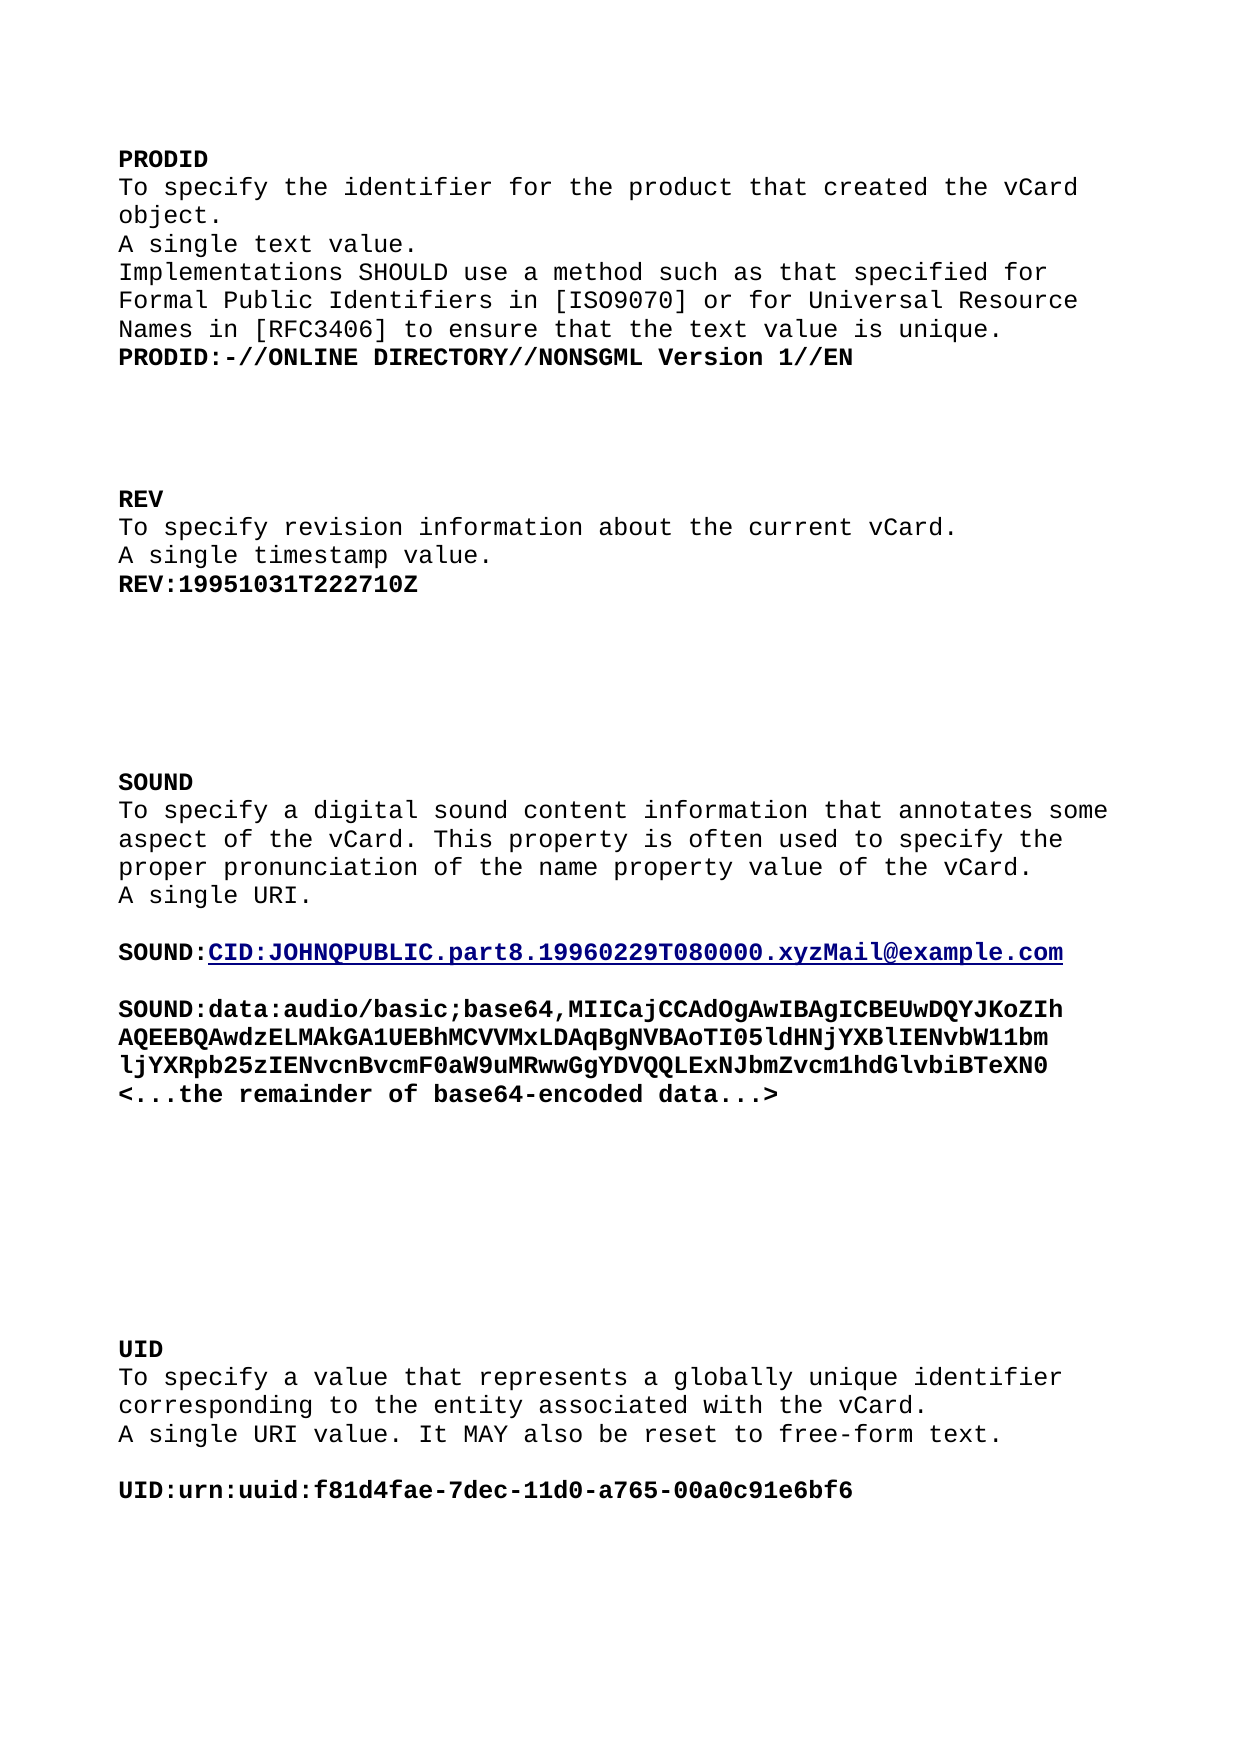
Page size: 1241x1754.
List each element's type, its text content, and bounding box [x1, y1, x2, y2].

text SOUND:CID:JOHNQPUBLIC.part8.19960229T080000.xyzMail@example.com [118, 940, 1122, 968]
text A single URI. [118, 883, 1122, 911]
text Implementations SHOULD use a method such as that specified for Formal Public Identifiers in [ISO9070] or for Universal Resource Names in [RFC3406] to ensure that the text value is unique. [118, 260, 1122, 345]
text PRODID:-//ONLINE DIRECTORY//NONSGML Version 1//EN [118, 345, 1122, 373]
text UID [118, 1336, 1122, 1365]
text To specify a value that represents a globally unique identifier corresponding to the entity associated with the vCard. [118, 1365, 1122, 1421]
text <...the remainder of base64-encoded data...> [118, 1081, 1122, 1110]
text To specify the identifier for the product that created the vCard object. [118, 175, 1122, 231]
text SOUND [118, 770, 1122, 798]
text REV:19951031T222710Z [118, 571, 1122, 600]
text SOUND:data:audio/basic;base64,MIICajCCAdOgAwIBAgICBEUwDQYJKoZIh [118, 996, 1122, 1025]
text A single timestamp value. [118, 543, 1122, 571]
text To specify revision information about the current vCard. [118, 515, 1122, 543]
text UID:urn:uuid:f81d4fae-7dec-11d0-a765-00a0c91e6bf6 [118, 1478, 1122, 1506]
text To specify a digital sound content information that annotates some aspect of the vCard. This property is often used to specify the proper pronunciation of the name property value of the vCard. [118, 798, 1122, 883]
text A single URI value. It MAY also be reset to free-form text. [118, 1421, 1122, 1450]
text PRODID [118, 146, 1122, 175]
text AQEEBQAwdzELMAkGA1UEBhMCVVMxLDAqBgNVBAoTI05ldHNjYXBlIENvbW11bm [118, 1025, 1122, 1053]
text A single text value. [118, 231, 1122, 260]
text REV [118, 486, 1122, 515]
text ljYXRpb25zIENvcnBvcmF0aW9uMRwwGgYDVQQLExNJbmZvcm1hdGlvbiBTeXN0 [118, 1053, 1122, 1081]
